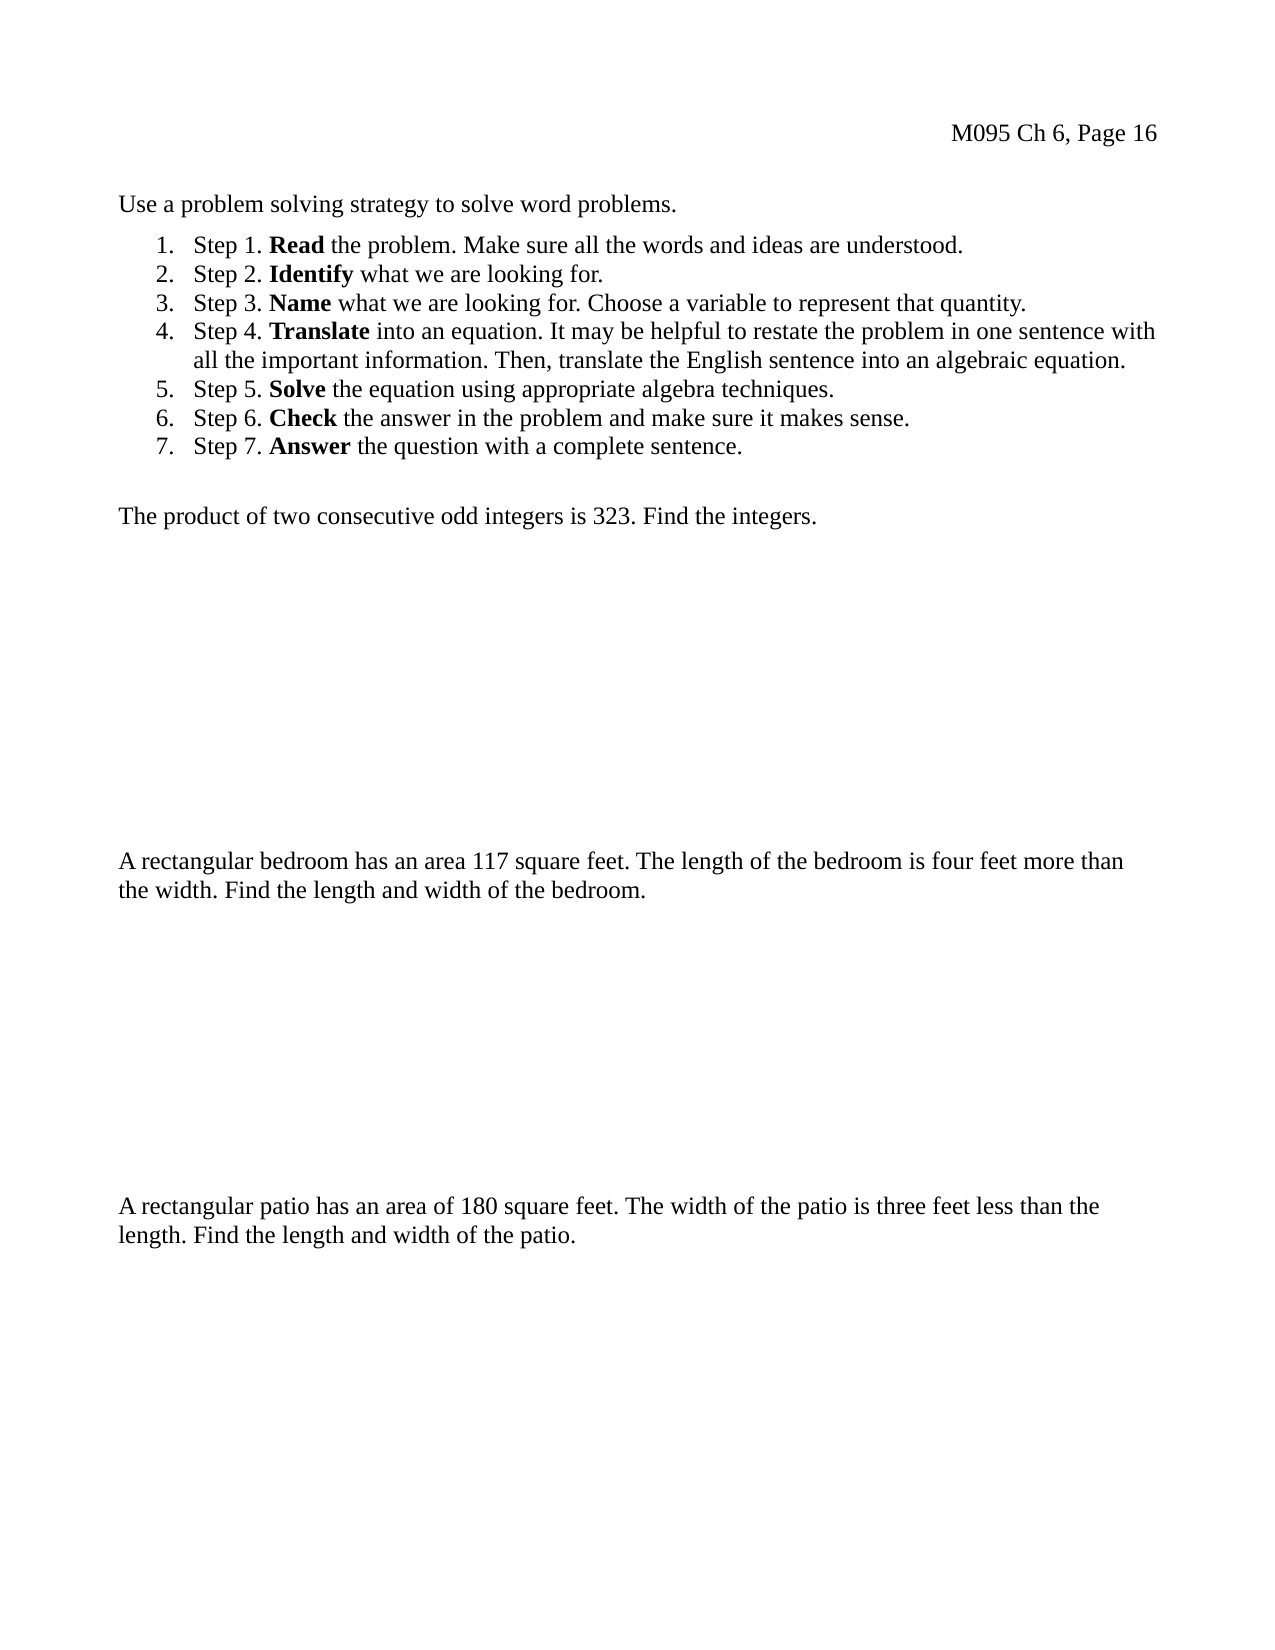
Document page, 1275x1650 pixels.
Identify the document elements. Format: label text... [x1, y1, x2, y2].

text A rectangular patio has an area of 180 square feet. The width of the patio is three feet less than the length. Find the length and width of the patio. [118, 1191, 1157, 1249]
list Step 2. Identify what we are looking for. [156, 259, 1157, 288]
list Step 7. Answer the question with a complete sentence. [156, 431, 1157, 460]
list Step 5. Solve the equation using appropriate algebra techniques. [156, 374, 1157, 403]
text The product of two consecutive odd integers is 323. Find the integers. [118, 501, 1157, 530]
subtitle Use a problem solving strategy to solve word problems. [118, 189, 1157, 218]
list Step 3. Name what we are looking for. Choose a variable to represent that quantity. [156, 288, 1157, 316]
list Step 1. Read the problem. Make sure all the words and ideas are understood. [156, 230, 1157, 259]
text A rectangular bedroom has an area 117 square feet. The length of the bedroom is four feet more than the width. Find the length and width of the bedroom. [118, 846, 1157, 904]
list Step 6. Check the answer in the problem and make sure it makes sense. [156, 403, 1157, 431]
list Step 4. Translate into an equation. It may be helpful to restate the problem in one sentence with all the important information. Then, translate the English sentence into an algebraic equation. [156, 316, 1157, 374]
